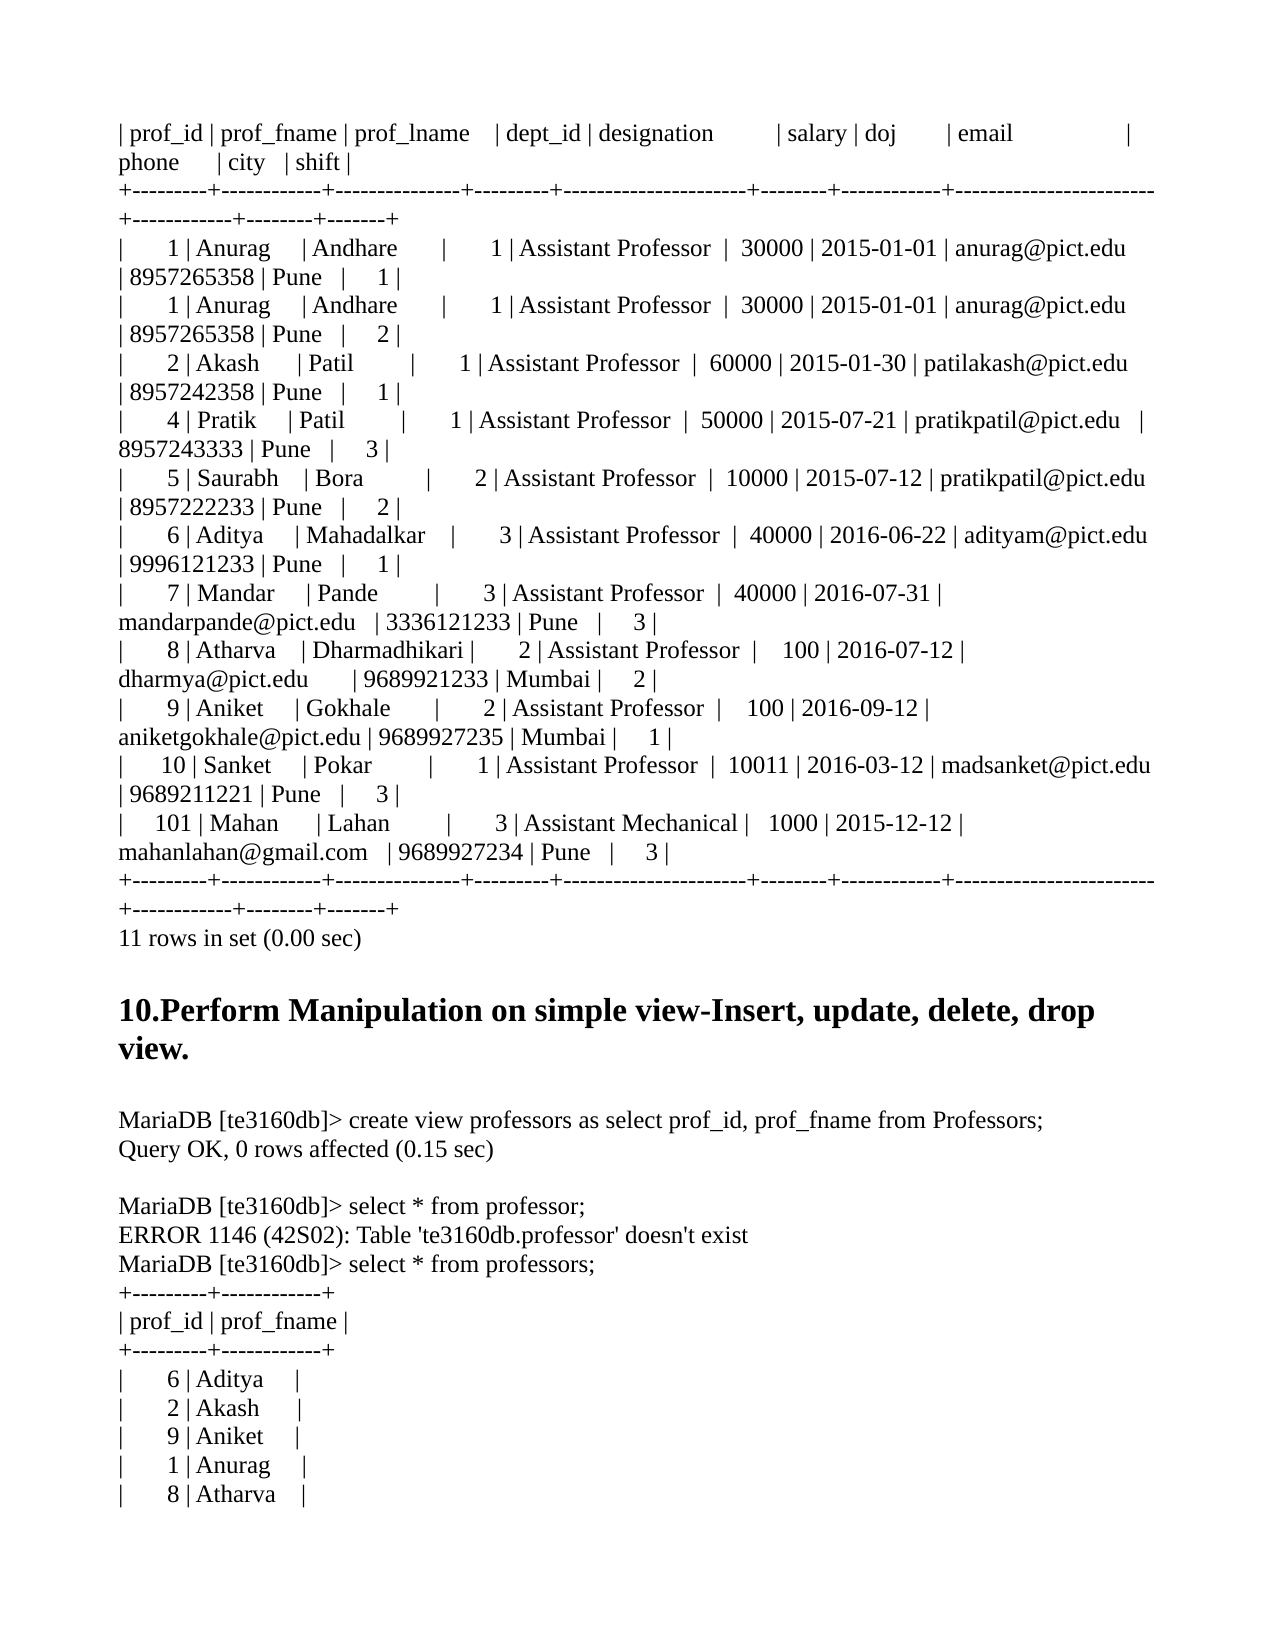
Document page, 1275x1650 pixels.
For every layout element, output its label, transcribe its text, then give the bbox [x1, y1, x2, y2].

text +---------+------------+---------------+---------+----------------------+--------+------------+------------------------+------------+--------+-------+ [118, 866, 1157, 923]
text MariaDB [te3160db]> create view professors as select prof_id, prof_fname from Professors; [118, 1105, 1157, 1134]
text | 9 | Aniket | Gokhale | 2 | Assistant Professor | 100 | 2016-09-12 | aniketgokhale@pict.edu | 9689927235 | Mumbai | 1 | [118, 693, 1157, 751]
text 11 rows in set (0.00 sec) [118, 923, 1157, 952]
text | 8 | Atharva | Dharmadhikari | 2 | Assistant Professor | 100 | 2016-07-12 | dharmya@pict.edu | 9689921233 | Mumbai | 2 | [118, 636, 1157, 693]
text | 9 | Aniket | [118, 1421, 1157, 1450]
text | 1 | Anurag | Andhare | 1 | Assistant Professor | 30000 | 2015-01-01 | anurag@pict.edu | 8957265358 | Pune | 2 | [118, 291, 1157, 348]
text | 2 | Akash | [118, 1393, 1157, 1421]
text | 4 | Pratik | Patil | 1 | Assistant Professor | 50000 | 2015-07-21 | pratikpatil@pict.edu | 8957243333 | Pune | 3 | [118, 406, 1157, 463]
text | 8 | Atharva | [118, 1479, 1157, 1508]
text 10.Perform Manipulation on simple view-Insert, update, delete, drop view. [118, 990, 1157, 1067]
text | 6 | Aditya | Mahadalkar | 3 | Assistant Professor | 40000 | 2016-06-22 | adityam@pict.edu | 9996121233 | Pune | 1 | [118, 521, 1157, 578]
text ERROR 1146 (42S02): Table 'te3160db.professor' doesn't exist [118, 1220, 1157, 1249]
text MariaDB [te3160db]> select * from professors; [118, 1249, 1157, 1278]
text | 10 | Sanket | Pokar | 1 | Assistant Professor | 10011 | 2016-03-12 | madsanket@pict.edu | 9689211221 | Pune | 3 | [118, 751, 1157, 808]
text | 1 | Anurag | [118, 1450, 1157, 1479]
text | 6 | Aditya | [118, 1364, 1157, 1393]
text | 1 | Anurag | Andhare | 1 | Assistant Professor | 30000 | 2015-01-01 | anurag@pict.edu | 8957265358 | Pune | 1 | [118, 233, 1157, 291]
text MariaDB [te3160db]> select * from professor; [118, 1191, 1157, 1220]
text Query OK, 0 rows affected (0.15 sec) [118, 1134, 1157, 1163]
text | prof_id | prof_fname | [118, 1306, 1157, 1335]
text | 5 | Saurabh | Bora | 2 | Assistant Professor | 10000 | 2015-07-12 | pratikpatil@pict.edu | 8957222233 | Pune | 2 | [118, 463, 1157, 521]
text +---------+------------+ [118, 1335, 1157, 1364]
text +---------+------------+ [118, 1278, 1157, 1306]
text | 7 | Mandar | Pande | 3 | Assistant Professor | 40000 | 2016-07-31 | mandarpande@pict.edu | 3336121233 | Pune | 3 | [118, 578, 1157, 636]
text | 2 | Akash | Patil | 1 | Assistant Professor | 60000 | 2015-01-30 | patilakash@pict.edu | 8957242358 | Pune | 1 | [118, 348, 1157, 406]
text +---------+------------+---------------+---------+----------------------+--------+------------+------------------------+------------+--------+-------+ [118, 176, 1157, 233]
text | prof_id | prof_fname | prof_lname | dept_id | designation | salary | doj | email | phone | city | shift | [118, 118, 1157, 176]
text | 101 | Mahan | Lahan | 3 | Assistant Mechanical | 1000 | 2015-12-12 | mahanlahan@gmail.com | 9689927234 | Pune | 3 | [118, 808, 1157, 866]
